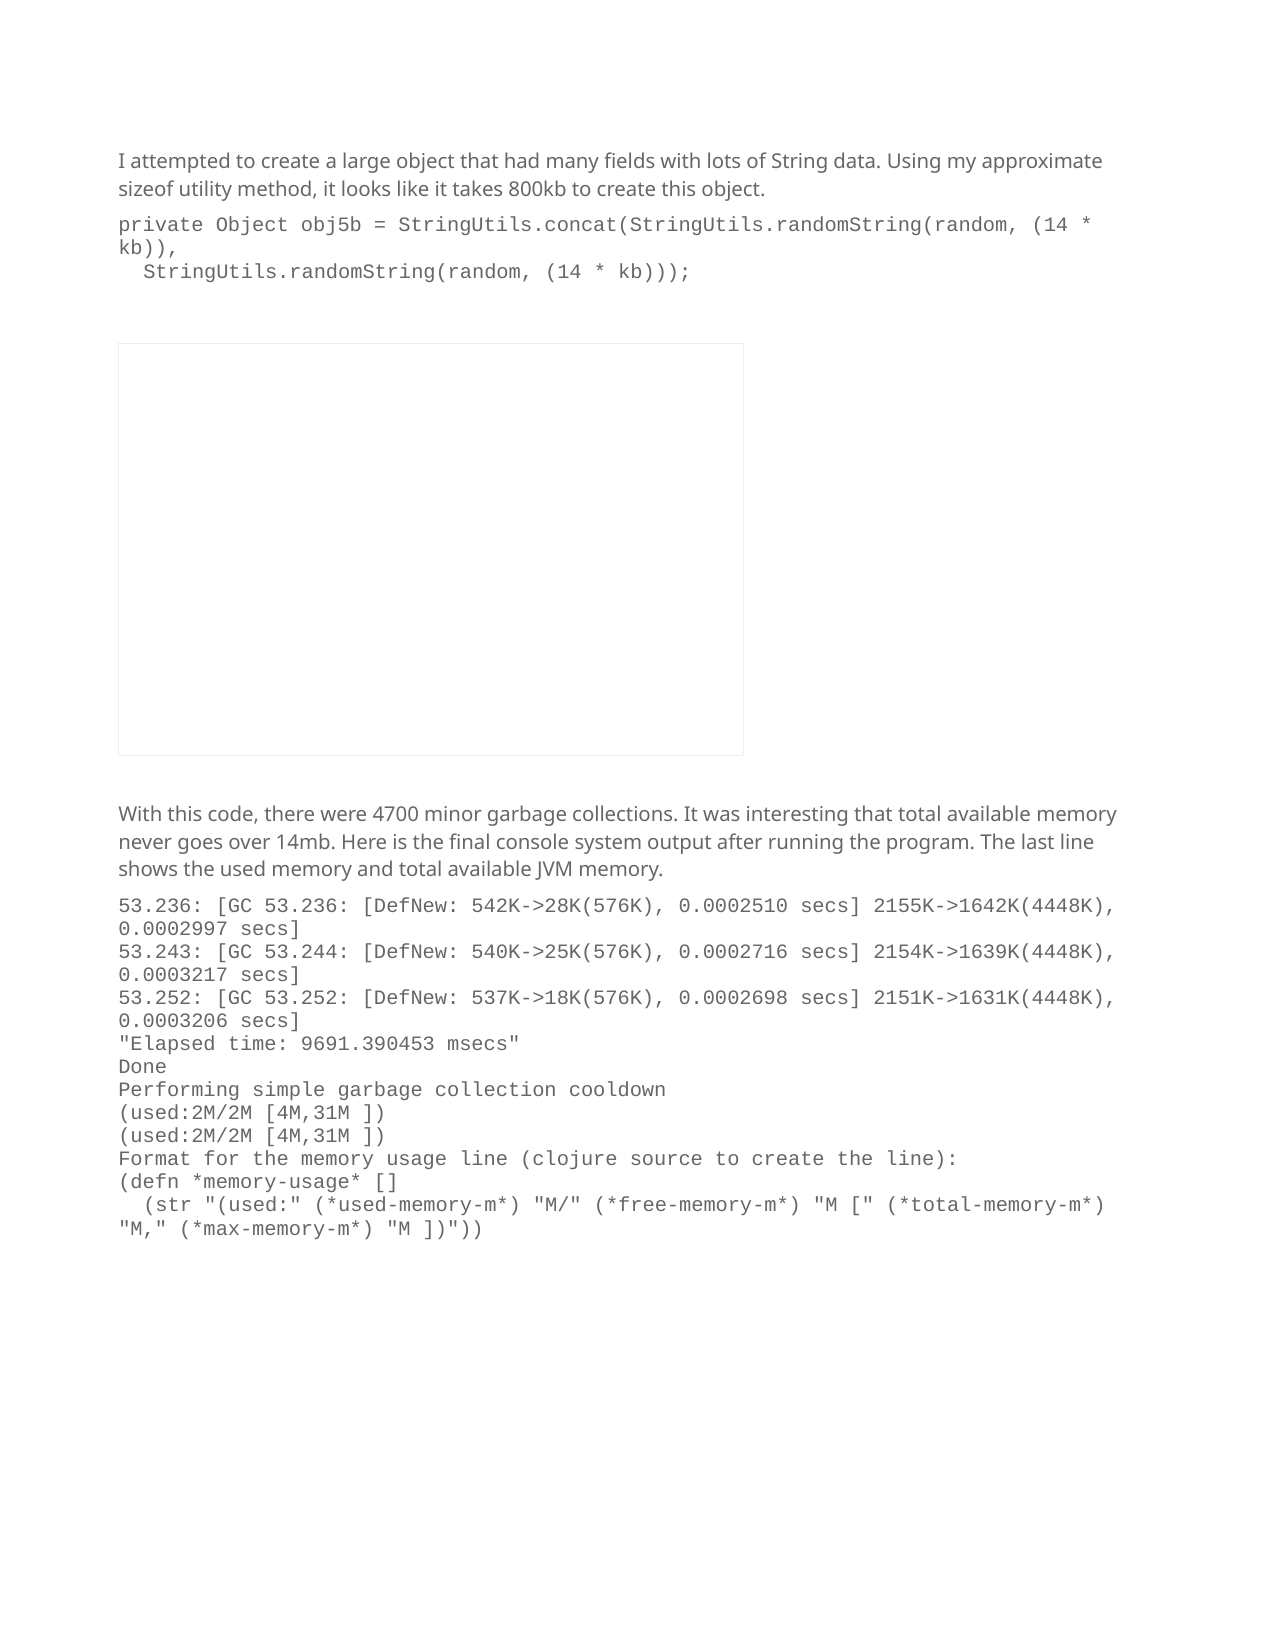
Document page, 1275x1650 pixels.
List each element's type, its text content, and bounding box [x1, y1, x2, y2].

text I attempted to create a large object that had many fields with lots of String data. Using my approximate sizeof utility method, it looks like it takes 800kb to create this object. [118, 118, 1157, 202]
text "Elapsed time: 9691.390453 msecs" [118, 1033, 1157, 1056]
text Done [118, 1056, 1157, 1079]
text (defn *memory-usage* [] [118, 1171, 1157, 1194]
text (used:2M/2M [4M,31M ]) [118, 1102, 1157, 1125]
text (used:2M/2M [4M,31M ]) [118, 1125, 1157, 1148]
text With this code, there were 4700 minor garbage collections. It was interesting that total available memory never goes over 14mb. Here is the final console system output after running the program. The last line shows the used memory and total available JVM memory. [118, 314, 1157, 883]
text 53.236: [GC 53.236: [DefNew: 542K->28K(576K), 0.0002510 secs] 2155K->1642K(4448K), 0.0002997 secs] [118, 895, 1157, 941]
text private Object obj5b = StringUtils.concat(StringUtils.randomString(random, (14 * kb)), [118, 215, 1157, 261]
text 53.243: [GC 53.244: [DefNew: 540K->25K(576K), 0.0002716 secs] 2154K->1639K(4448K), 0.0003217 secs] [118, 941, 1157, 987]
text 53.252: [GC 53.252: [DefNew: 537K->18K(576K), 0.0002698 secs] 2151K->1631K(4448K), 0.0003206 secs] [118, 987, 1157, 1033]
text Format for the memory usage line (clojure source to create the line): [118, 1148, 1157, 1171]
text (str "(used:" (*used-memory-m*) "M/" (*free-memory-m*) "M [" (*total-memory-m*) "M," (*max-memory-m*) "M ])")) [118, 1194, 1157, 1241]
text Performing simple garbage collection cooldown [118, 1079, 1157, 1102]
text StringUtils.randomString(random, (14 * kb))); [118, 261, 1157, 284]
